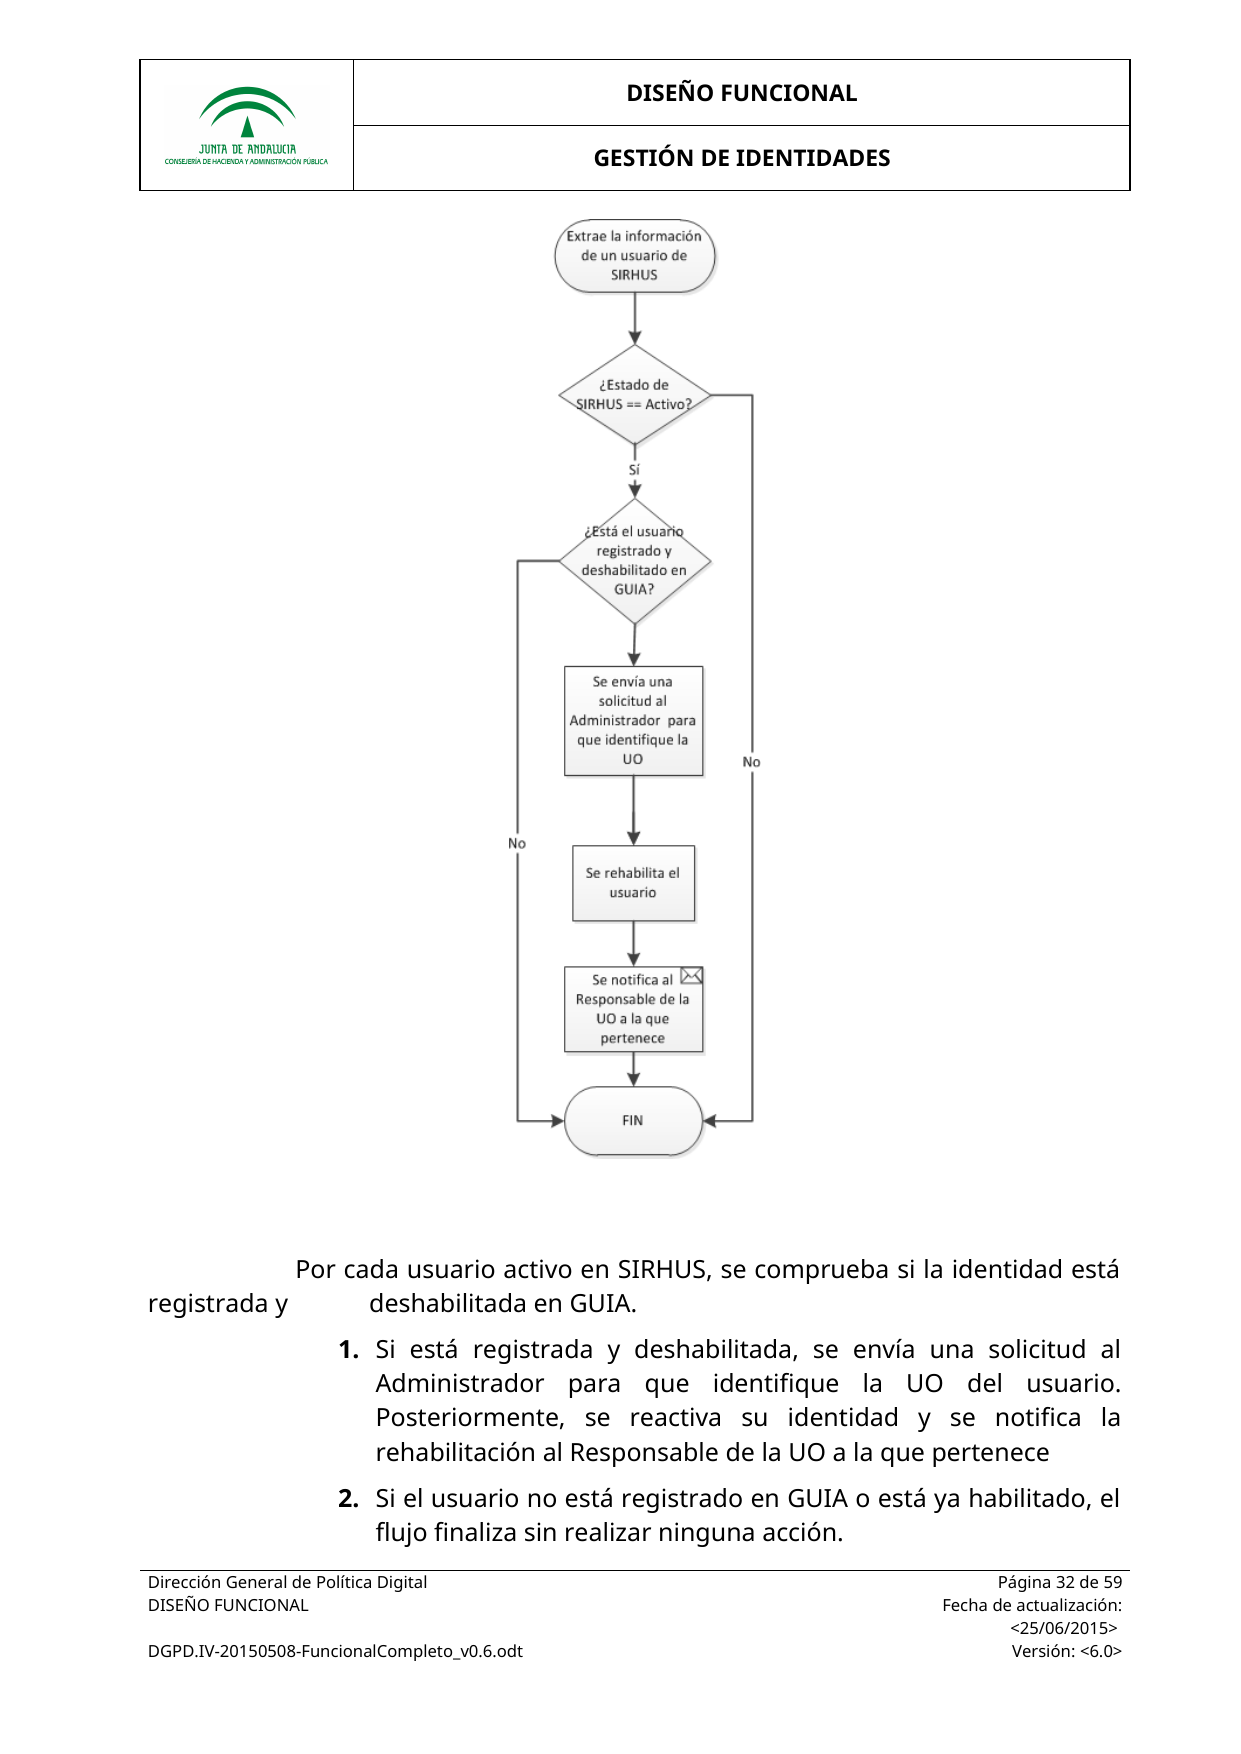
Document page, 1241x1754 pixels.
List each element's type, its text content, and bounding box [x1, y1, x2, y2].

picture [164, 85, 330, 165]
list Si está registrada y deshabilitada, se envía una solicitud al Administrador para que identifique la UO del usuario. Posteriormente, se reactiva su identidad y se notifica la rehabilitación al Responsable de la UO a la que pertenece [338, 1332, 1122, 1468]
picture [508, 219, 762, 1159]
text Por cada usuario activo en SIRHUS, se comprueba si la identidad está registrada y deshabilitada en GUIA. [148, 1251, 1122, 1319]
list Si el usuario no está registrado en GUIA o está ya habilitado, el flujo finaliza sin realizar ninguna acción. [338, 1481, 1122, 1549]
